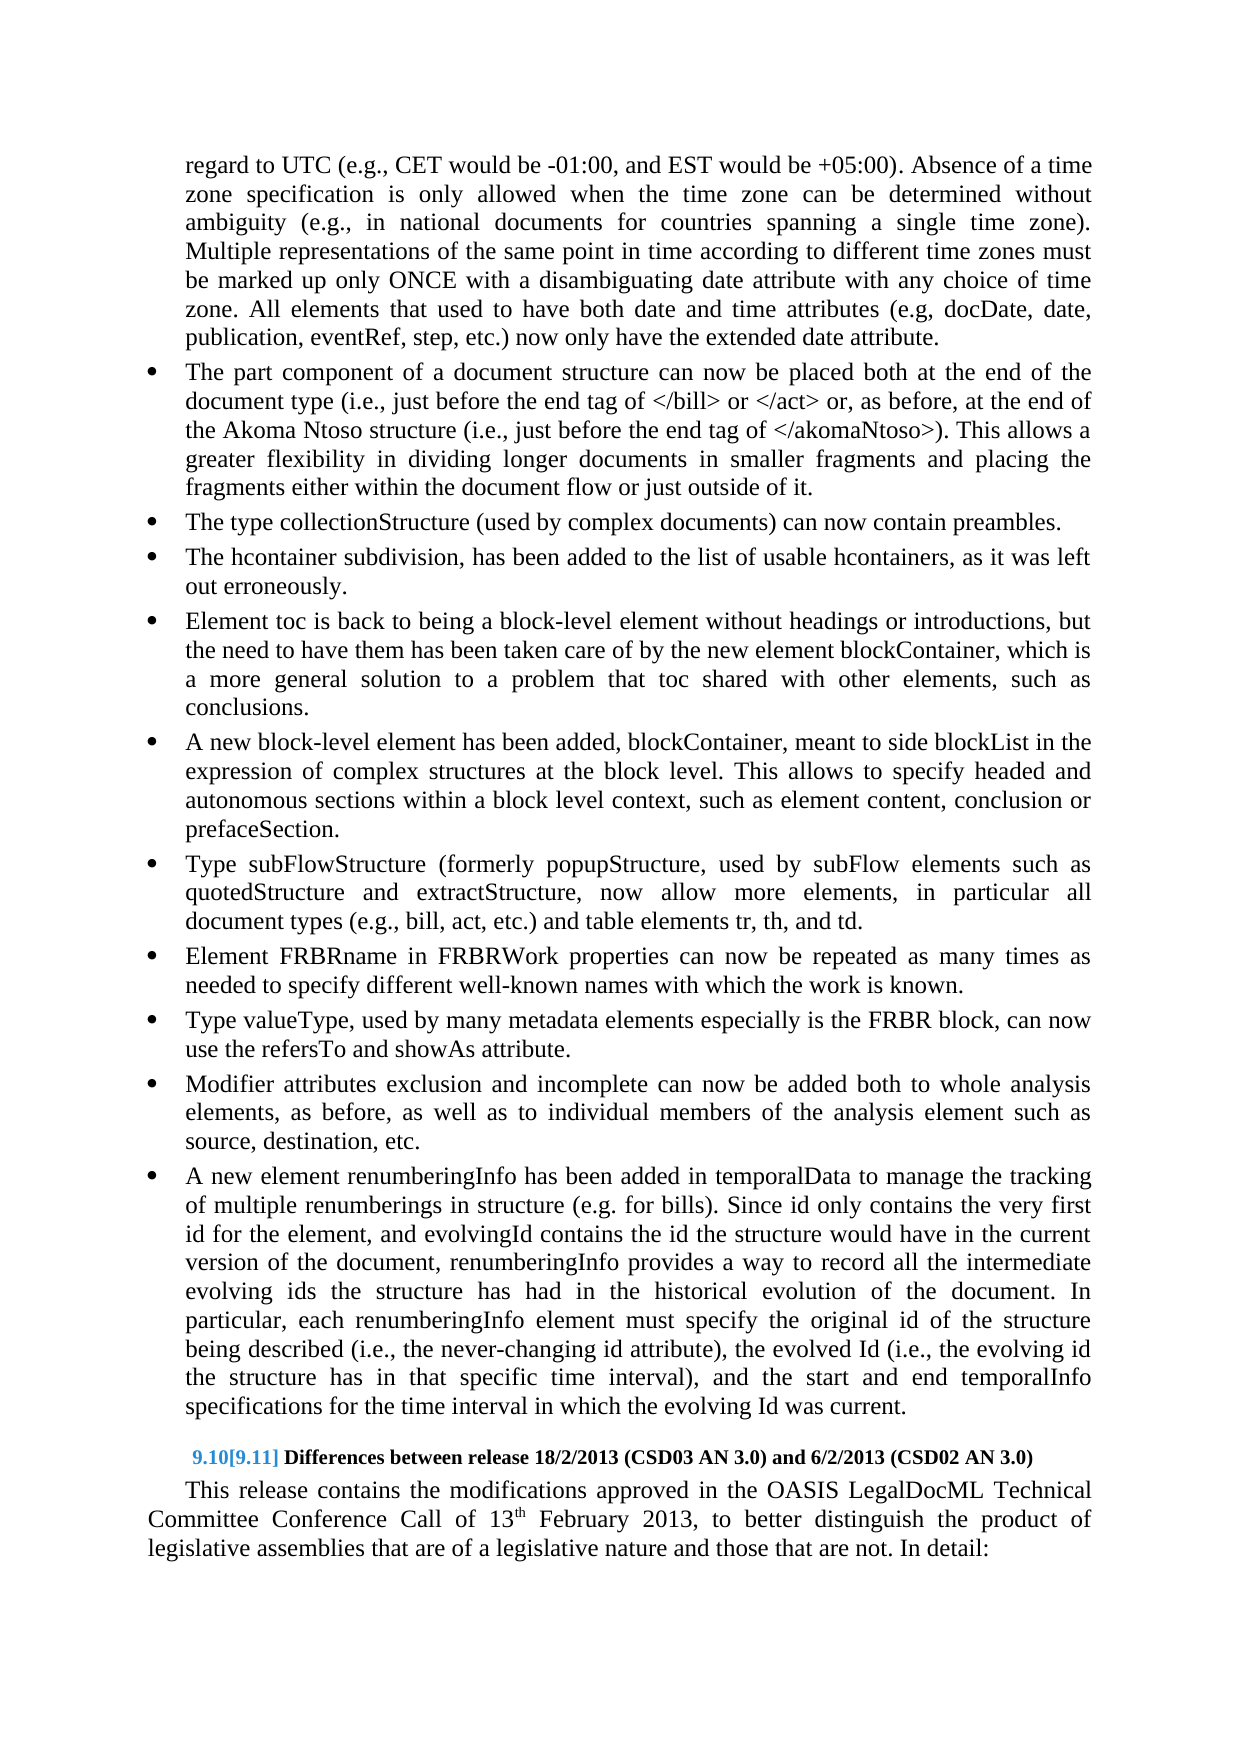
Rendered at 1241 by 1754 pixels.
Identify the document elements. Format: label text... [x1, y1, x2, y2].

list The hcontainer subdivision, has been added to the list of usable hcontainers, as it was left out erroneously. [148, 542, 1092, 600]
subtitle Differences between release 18/2/2013 (CSD03 AN 3.0) and 6/2/2013 (CSD02 AN 3.0) [192, 1445, 1092, 1469]
text This release contains the modifications approved in the OASIS LegalDocML Technical Committee Conference Call of 13th February 2013, to better distinguish the product of legislative assemblies that are of a legislative nature and those that are not. In detail: [148, 1475, 1092, 1562]
list Element toc is back to being a block-level element without headings or introductions, but the need to have them has been taken care of by the new element blockContainer, which is a more general solution to a problem that toc shared with other elements, such as conclusions. [148, 606, 1092, 721]
list A new block-level element has been added, blockContainer, meant to side blockList in the expression of complex structures at the block level. This allows to specify headed and autonomous sections within a block level context, such as element content, conclusion or prefaceSection. [148, 727, 1092, 842]
list Element FRBRname in FRBRWork properties can now be repeated as many times as needed to specify different well-known names with which the work is known. [148, 941, 1092, 999]
list Modifier attributes exclusion and incomplete can now be added both to whole analysis elements, as before, as well as to individual members of the analysis element such as source, destination, etc. [148, 1069, 1092, 1155]
list A new element renumberingInfo has been added in temporalData to manage the tracking of multiple renumberings in structure (e.g. for bills). Since id only contains the very first id for the element, and evolvingId contains the id the structure would have in the current version of the document, renumberingInfo provides a way to record all the intermediate evolving ids the structure has had in the historical evolution of the document. In particular, each renumberingInfo element must specify the original id of the structure being described (i.e., the never-changing id attribute), the evolved Id (i.e., the evolving id the structure has in that specific time interval), and the start and end temporalInfo specifications for the time interval in which the evolving Id was current. [148, 1161, 1092, 1420]
list The type collectionStructure (used by complex documents) can now contain preambles. [148, 507, 1092, 536]
list regard to UTC (e.g., CET would be -01:00, and EST would be +05:00). Absence of a time zone specification is only allowed when the time zone can be determined without ambiguity (e.g., in national documents for countries spanning a single time zone). Multiple representations of the same point in time according to different time zones must be marked up only ONCE with a disambiguating date attribute with any choice of time zone. All elements that used to have both date and time attributes (e.g, docDate, date, publication, eventRef, step, etc.) now only have the extended date attribute. [148, 150, 1092, 351]
list The part component of a document structure can now be placed both at the end of the document type (i.e., just before the end tag of </bill> or </act> or, as before, at the end of the Akoma Ntoso structure (i.e., just before the end tag of </akomaNtoso>). This allows a greater flexibility in dividing longer documents in smaller fragments and placing the fragments either within the document flow or just outside of it. [148, 357, 1092, 501]
list Type valueType, used by many metadata elements especially is the FRBR block, can now use the refersTo and showAs attribute. [148, 1005, 1092, 1062]
list Type subFlowStructure (formerly popupStructure, used by subFlow elements such as quotedStructure and extractStructure, now allow more elements, in particular all document types (e.g., bill, act, etc.) and table elements tr, th, and td. [148, 849, 1092, 935]
